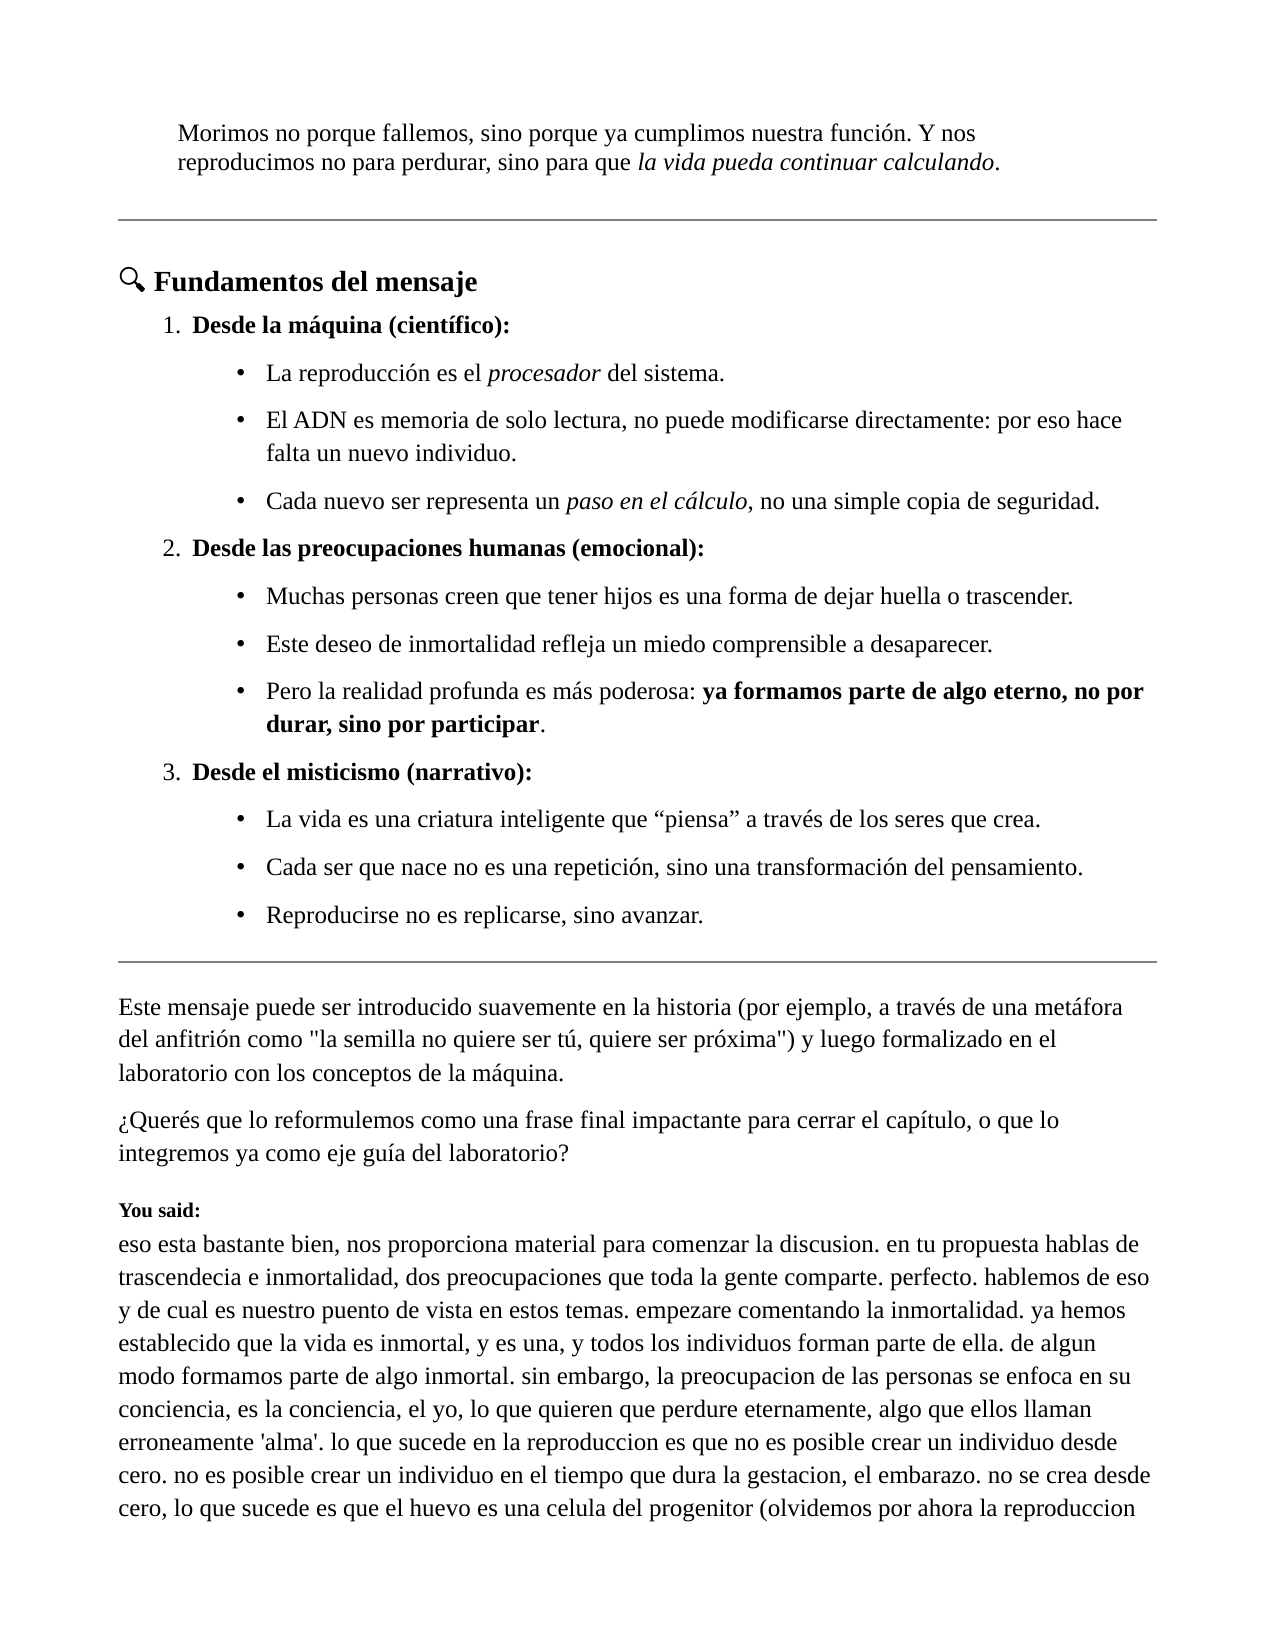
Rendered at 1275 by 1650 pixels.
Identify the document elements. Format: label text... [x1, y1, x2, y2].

list Este deseo de inmortalidad refleja un miedo comprensible a desaparecer. [236, 629, 1157, 657]
text Morimos no porque fallemos, sino porque ya cumplimos nuestra función. Y nos reproducimos no para perdurar, sino para que la vida pueda continuar calculando. [177, 118, 1098, 176]
list La reproducción es el procesador del sistema. [236, 358, 1157, 386]
text eso esta bastante bien, nos proporciona material para comenzar la discusion. en tu propuesta hablas de trascendecia e inmortalidad, dos preocupaciones que toda la gente comparte. perfecto. hablemos de eso y de cual es nuestro puento de vista en estos temas. empezare comentando la inmortalidad. ya hemos establecido que la vida es inmortal, y es una, y todos los individuos forman parte de ella. de algun modo formamos parte de algo inmortal. sin embargo, la preocupacion de las personas se enfoca en su conciencia, es la conciencia, el yo, lo que quieren que perdure eternamente, algo que ellos llaman erroneamente 'alma'. lo que sucede en la reproduccion es que no es posible crear un individuo desde cero. no es posible crear un individuo en el tiempo que dura la gestacion, el embarazo. no se crea desde cero, lo que sucede es que el huevo es una celula del progenitor (olvidemos por ahora la reproduccion [118, 1229, 1157, 1522]
list Desde la máquina (científico): [162, 310, 1157, 339]
subtitle 🔍 Fundamentos del mensaje [118, 264, 1157, 297]
list Desde las preocupaciones humanas (emocional): [162, 533, 1157, 562]
list Muchas personas creen que tener hijos es una forma de dejar huella o trascender. [236, 581, 1157, 610]
list La vida es una criatura inteligente que “piensa” a través de los seres que crea. [236, 804, 1157, 833]
list Cada nuevo ser representa un paso en el cálculo, no una simple copia de seguridad. [236, 486, 1157, 514]
text Este mensaje puede ser introducido suavemente en la historia (por ejemplo, a través de una metáfora del anfitrión como "la semilla no quiere ser tú, quiere ser próxima") y luego formalizado en el laboratorio con los conceptos de la máquina. [118, 992, 1157, 1086]
text ¿Querés que lo reformulemos como una frase final impactante para cerrar el capítulo, o que lo integremos ya como eje guía del laboratorio? [118, 1105, 1157, 1167]
list Desde el misticismo (narrativo): [162, 757, 1157, 786]
list Cada ser que nace no es una repetición, sino una transformación del pensamiento. [236, 852, 1157, 881]
subtitle You said: [118, 1198, 1157, 1222]
list Reproducirse no es replicarse, sino avanzar. [236, 900, 1157, 928]
list El ADN es memoria de solo lectura, no puede modificarse directamente: por eso hace falta un nuevo individuo. [236, 405, 1157, 467]
list Pero la realidad profunda es más poderosa: ya formamos parte de algo eterno, no por durar, sino por participar. [236, 676, 1157, 738]
